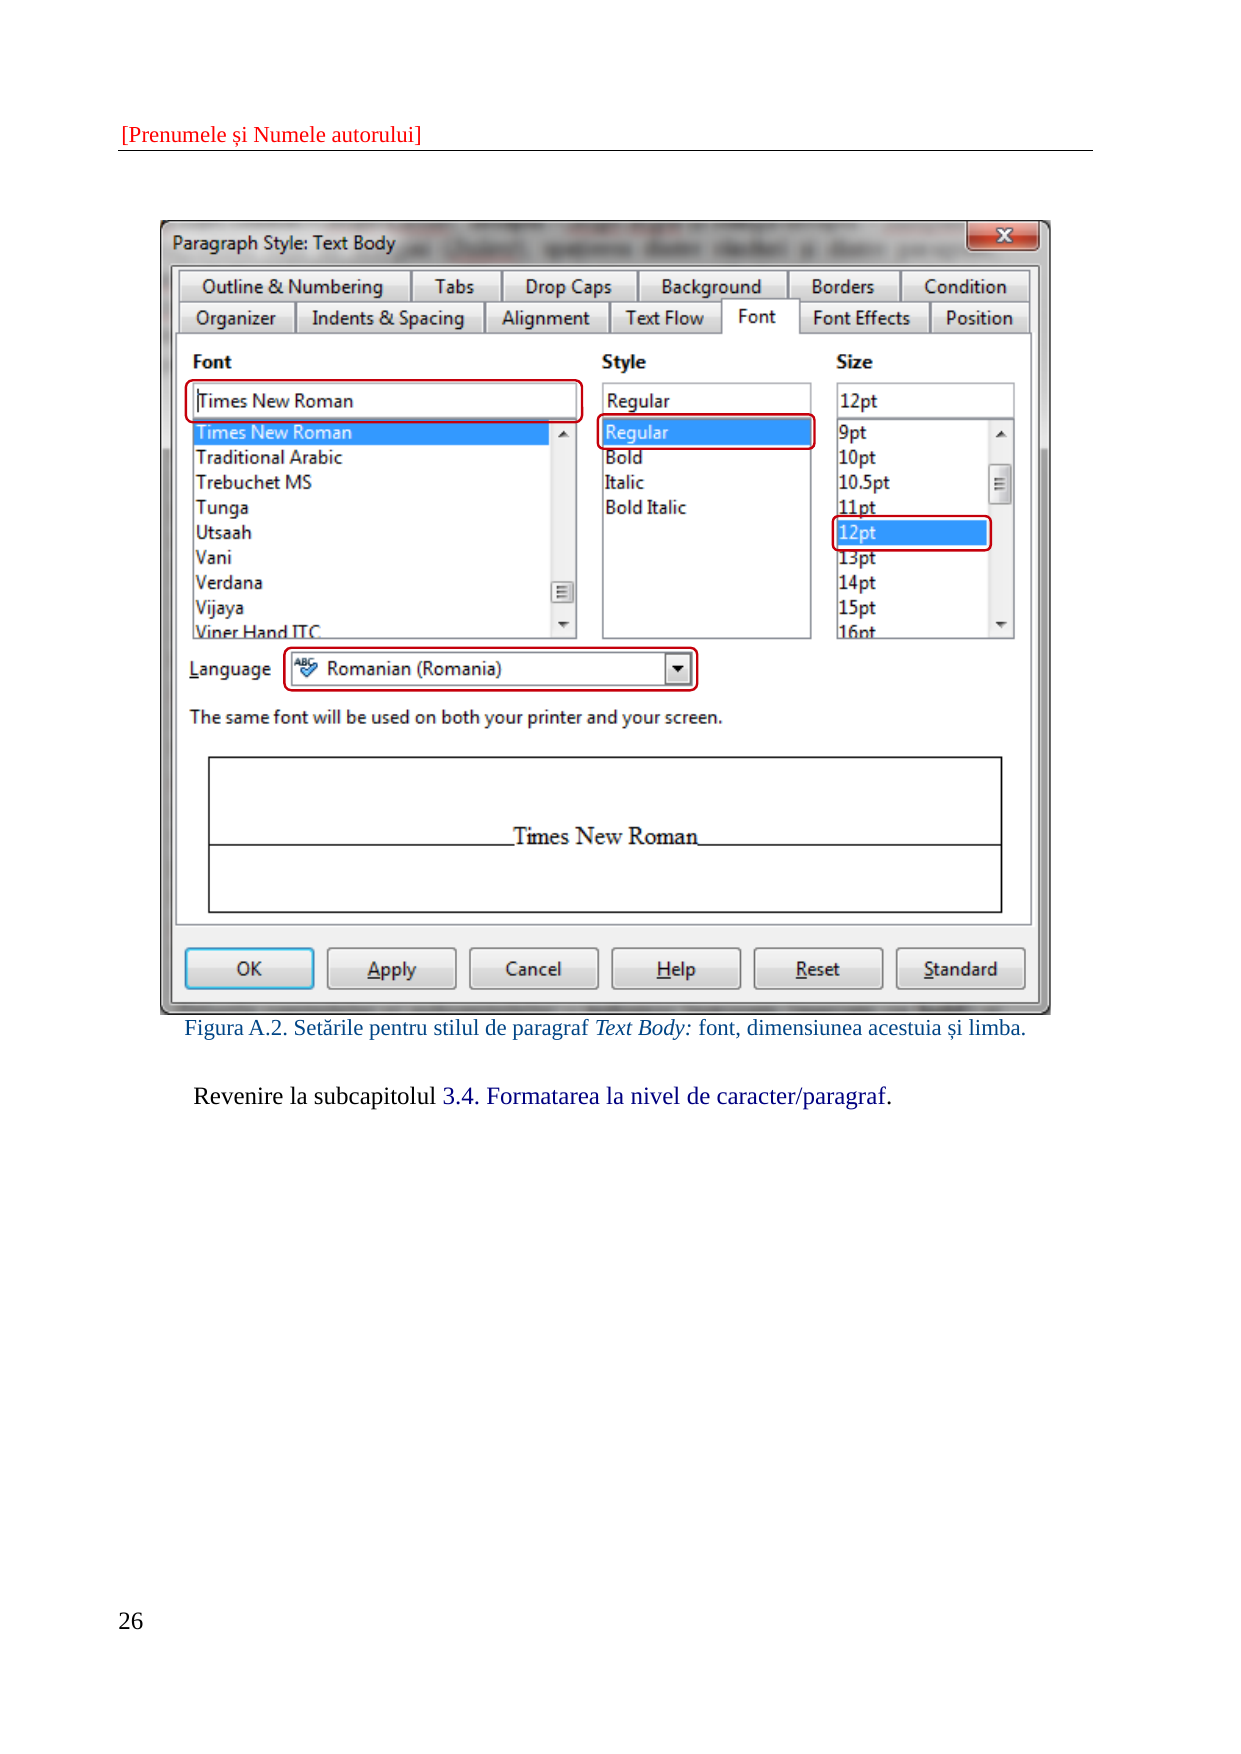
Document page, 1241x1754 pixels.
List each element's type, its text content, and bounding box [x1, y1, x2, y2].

text Figura A.2. Setările pentru stilul de paragraf Text Body: font, dimensiunea acestuia și limba. [118, 221, 1092, 1041]
picture [160, 220, 1051, 1015]
text Revenire la subcapitolul 3.5. Formatarea la nivel de caracter/paragraf. [118, 1081, 1093, 1110]
